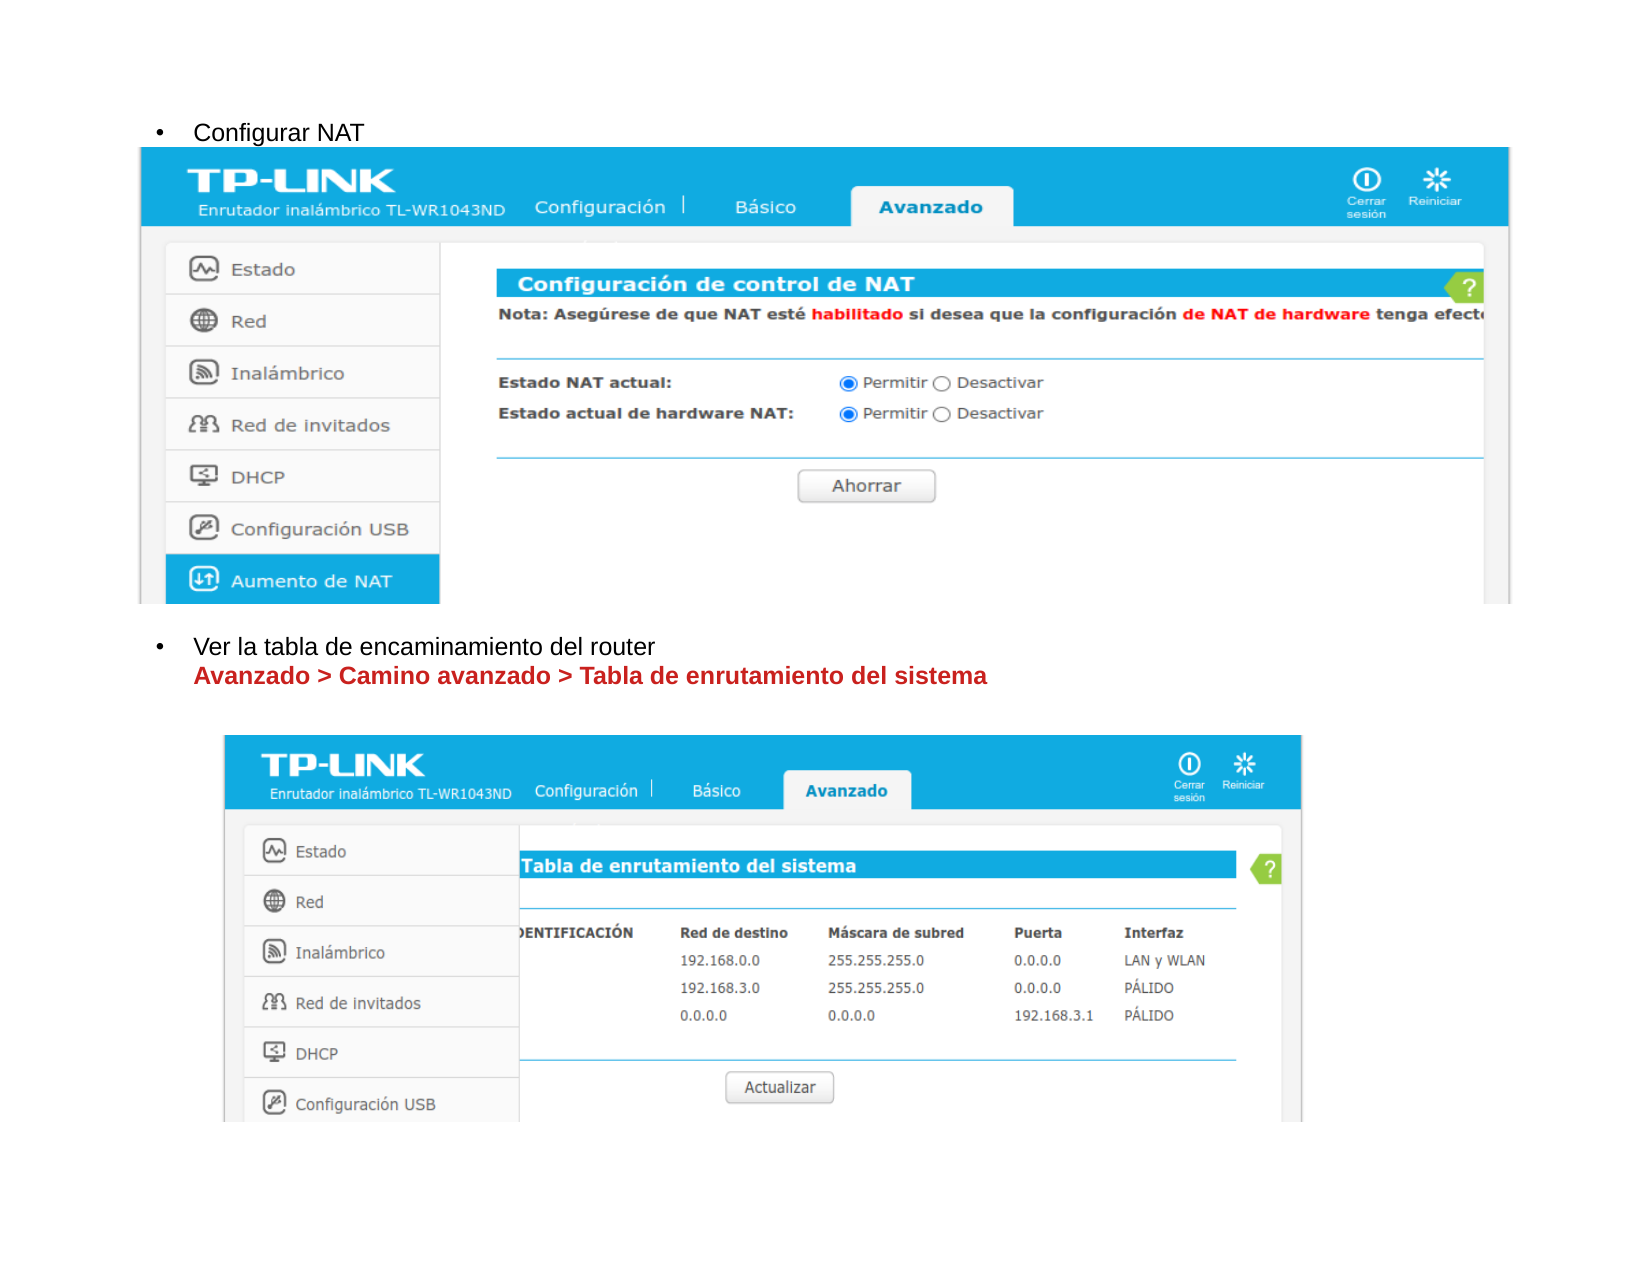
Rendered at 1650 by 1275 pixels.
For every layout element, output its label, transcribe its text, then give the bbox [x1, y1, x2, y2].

picture [232, 576, 243, 587]
picture [356, 576, 381, 587]
picture [471, 205, 505, 215]
picture [381, 576, 392, 587]
picture [771, 202, 796, 213]
picture [1347, 197, 1353, 205]
picture [736, 199, 757, 213]
picture [1414, 197, 1461, 204]
picture [287, 203, 323, 215]
picture [261, 169, 319, 193]
picture [386, 205, 405, 215]
picture [597, 204, 606, 213]
picture [428, 789, 433, 798]
picture [761, 204, 768, 213]
picture [325, 575, 347, 587]
picture [412, 205, 425, 215]
picture [136, 147, 1514, 604]
picture [732, 788, 740, 796]
picture [628, 199, 653, 213]
picture [694, 783, 731, 796]
picture [220, 205, 280, 215]
list Avanzado > Camino avanzado > Tabla de enrutamiento del sistema [156, 661, 1532, 690]
picture [187, 169, 220, 193]
picture [656, 204, 665, 213]
picture [271, 789, 334, 798]
picture [535, 202, 570, 213]
picture [322, 169, 357, 193]
picture [536, 784, 606, 800]
picture [210, 208, 217, 215]
picture [451, 205, 469, 215]
picture [290, 753, 316, 777]
picture [439, 789, 459, 798]
picture [419, 789, 425, 798]
list Ver la tabla de encaminamiento del router [156, 632, 1532, 661]
picture [1179, 752, 1200, 776]
picture [224, 169, 257, 193]
picture [189, 565, 219, 592]
picture [398, 753, 425, 777]
picture [299, 576, 317, 587]
picture [425, 205, 438, 215]
picture [258, 578, 297, 587]
picture [1354, 199, 1385, 204]
picture [199, 205, 208, 215]
picture [1180, 783, 1204, 788]
picture [1423, 168, 1451, 191]
picture [486, 789, 512, 798]
picture [246, 578, 255, 587]
picture [1353, 168, 1381, 192]
picture [609, 783, 637, 796]
picture [326, 205, 380, 215]
picture [261, 753, 287, 777]
picture [1347, 210, 1386, 217]
picture [469, 789, 483, 798]
picture [609, 204, 625, 213]
picture [1223, 781, 1264, 788]
picture [1234, 752, 1255, 775]
picture [1174, 794, 1205, 801]
picture [137, 735, 1421, 1122]
picture [572, 201, 582, 213]
picture [585, 204, 593, 216]
picture [368, 753, 394, 777]
list Configurar NAT [156, 118, 1532, 147]
picture [360, 169, 395, 193]
picture [340, 787, 413, 798]
picture [319, 753, 364, 777]
